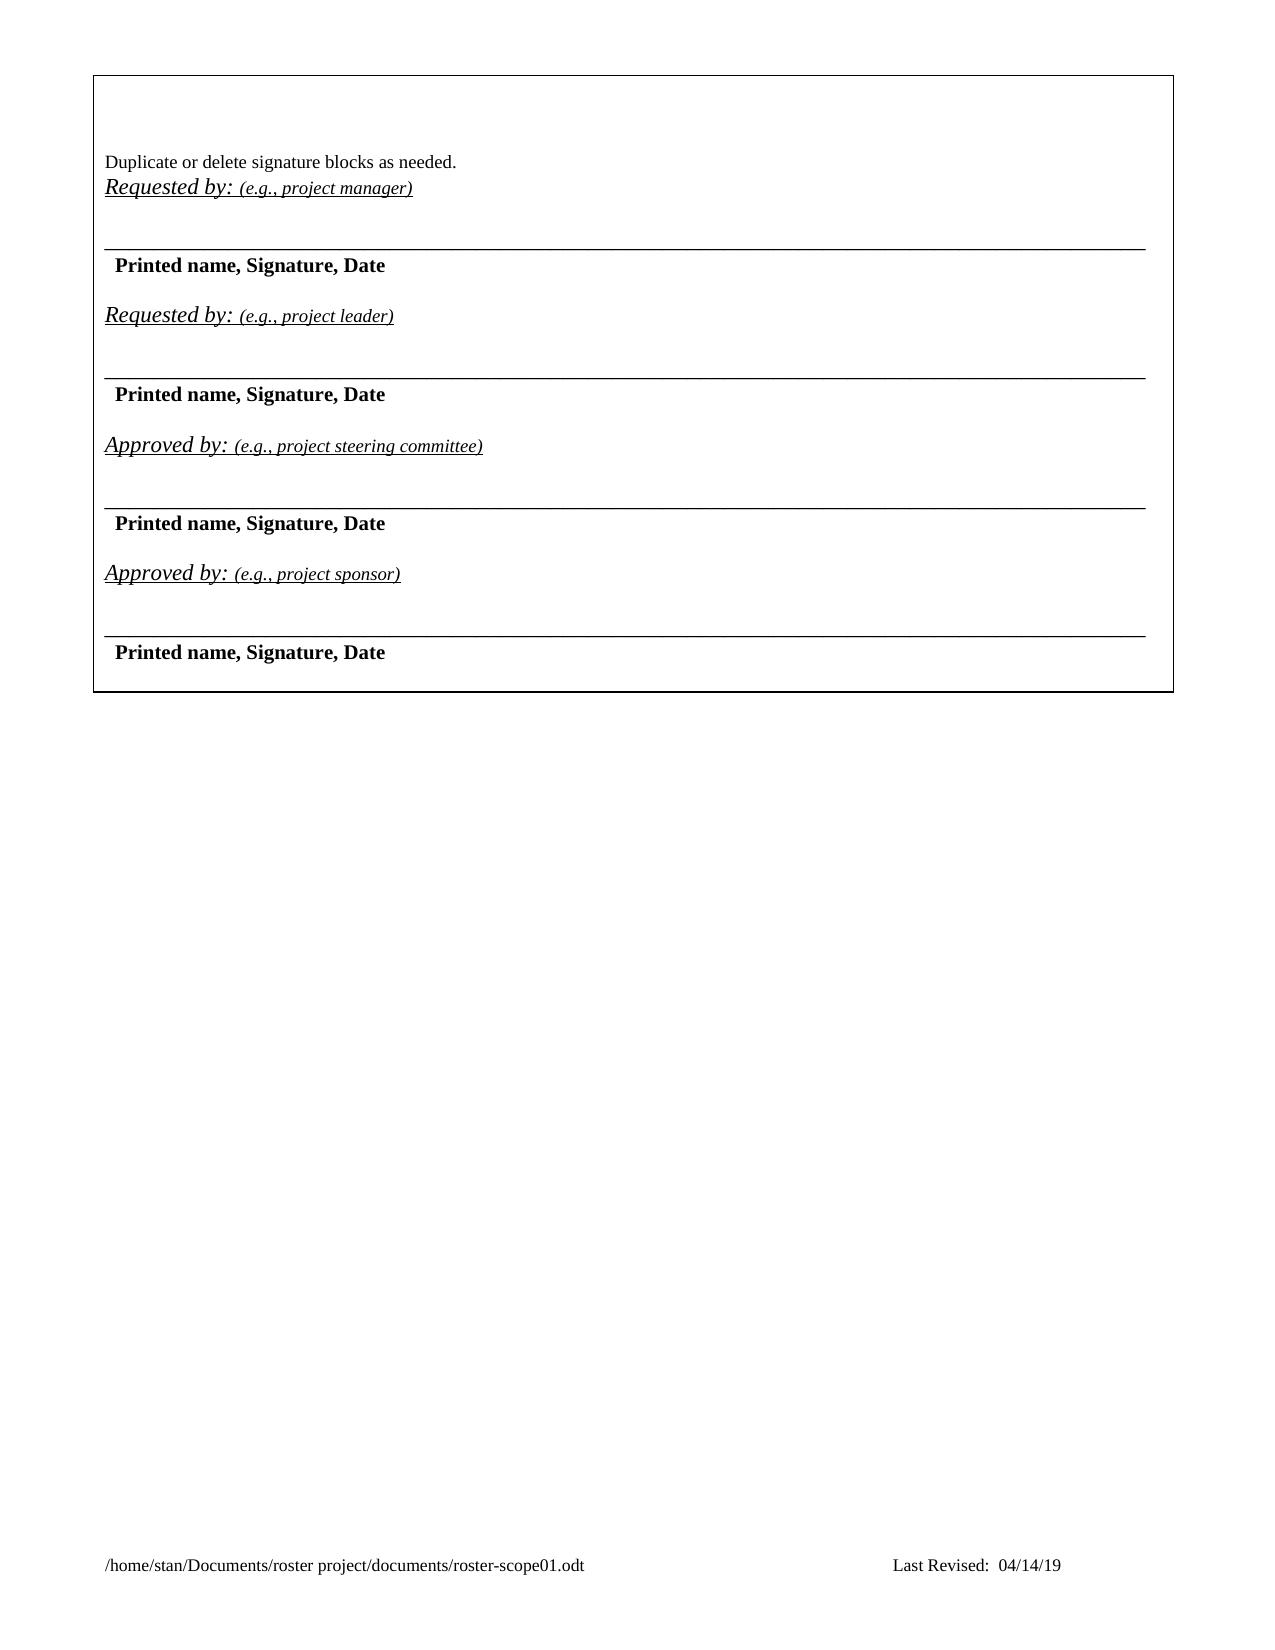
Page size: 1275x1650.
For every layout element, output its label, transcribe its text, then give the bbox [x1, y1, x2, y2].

table_cell Approvals: Duplicate or delete signature blocks as needed. Requested by: (e.g., project manager) Printed name, Signature, Date Requested by: (e.g., project leader) Printed name, Signature, Date Approved by: (e.g., project steering committee) Printed name, Signature, Date Approved by: (e.g., project sponsor) Printed name, Signature, Date [94, 76, 1173, 691]
